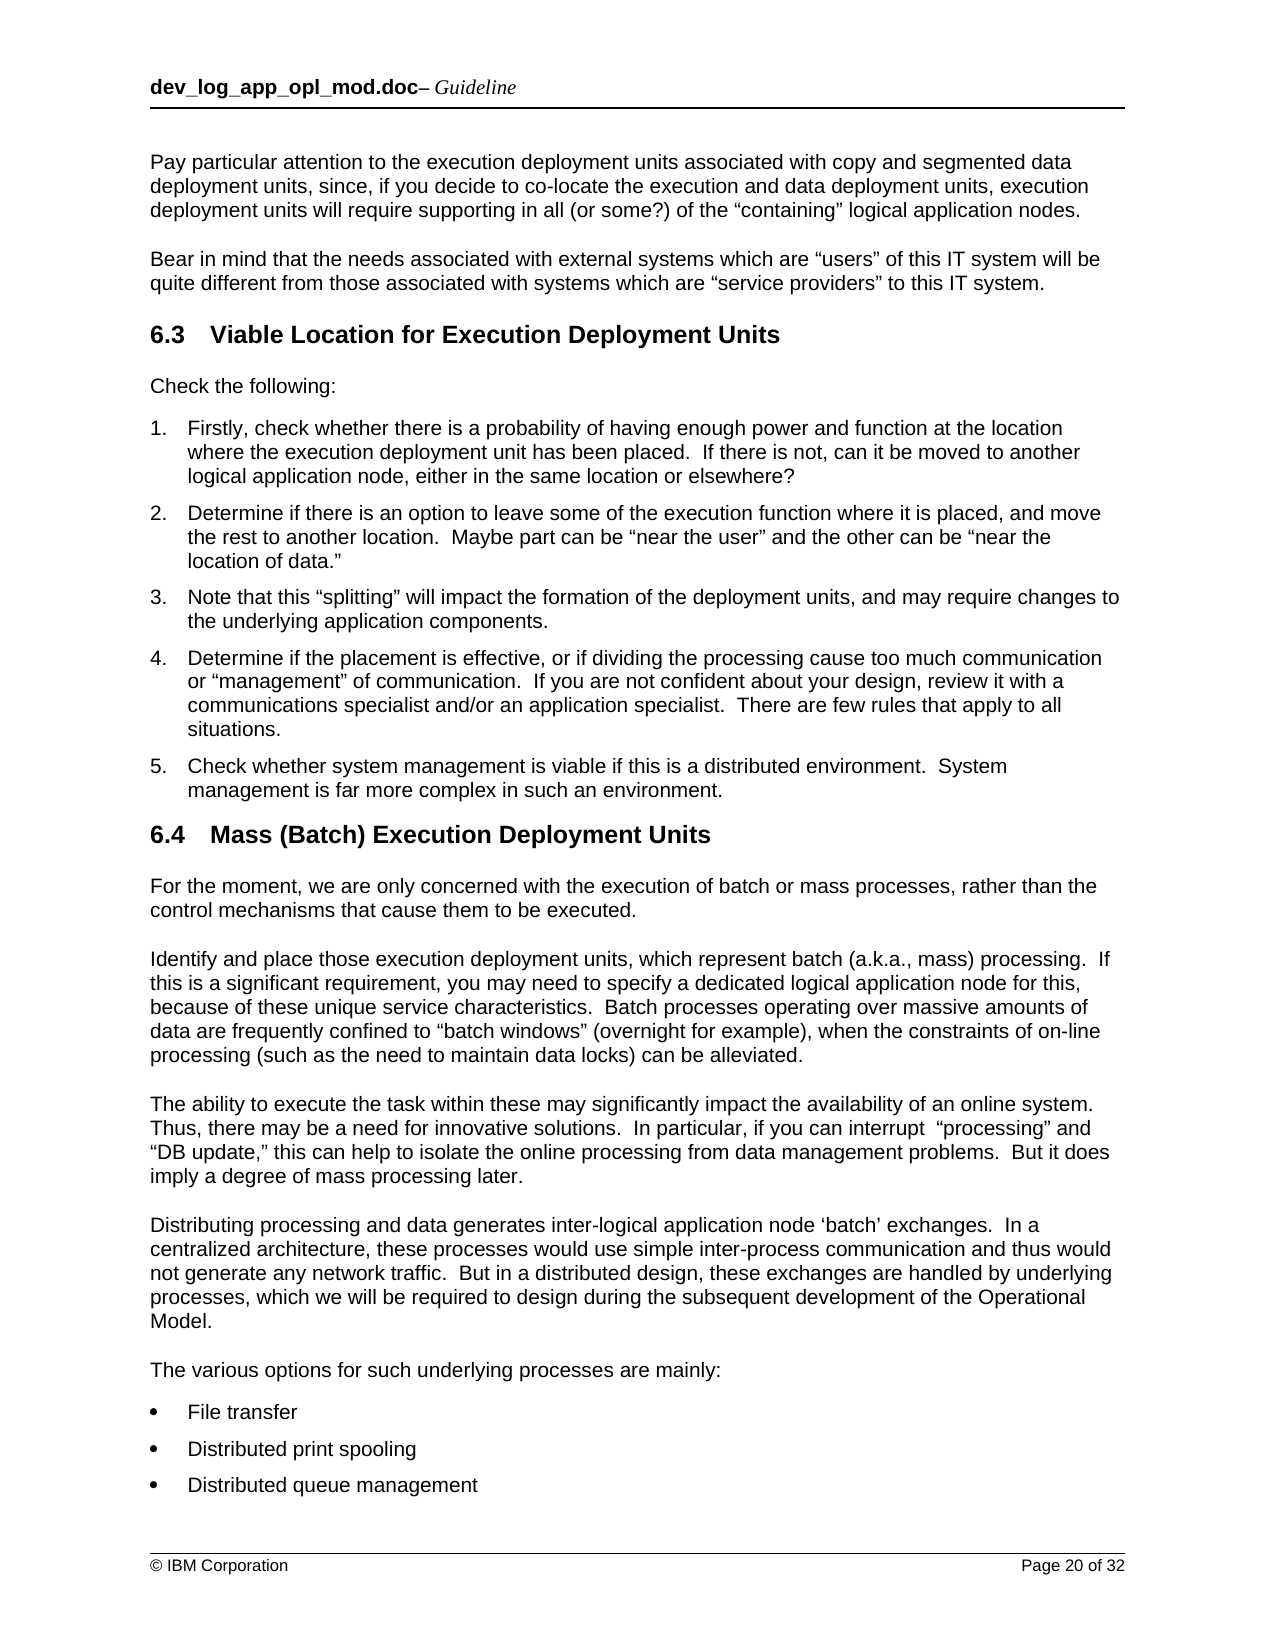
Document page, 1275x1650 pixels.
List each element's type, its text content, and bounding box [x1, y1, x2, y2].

text The various options for such underlying processes are mainly: [150, 1357, 1125, 1381]
list Note that this “splitting” will impact the formation of the deployment units, and may require changes to the underlying application components. [150, 585, 1125, 633]
list Firstly, check whether there is a probability of having enough power and function at the location where the execution deployment unit has been placed. If there is not, can it be moved to another logical application node, either in the same location or elsewhere? [150, 416, 1125, 488]
list Check whether system management is viable if this is a distributed environment. System management is far more complex in such an environment. [150, 754, 1125, 802]
text Distributing processing and data generates inter-logical application node ‘batch’ exchanges. In a centralized architecture, these processes would use simple inter-process communication and thus would not generate any network traffic. But in a distributed design, these exchanges are handled by underlying processes, which we will be required to design during the subsequent development of the Operational Model. [150, 1213, 1125, 1332]
text For the moment, we are only concerned with the execution of batch or mass processes, rather than the control mechanisms that cause them to be executed. [150, 874, 1125, 922]
text Check the following: [150, 373, 1125, 397]
text Bear in mind that the needs associated with external systems which are “users” of this IT system will be quite different from those associated with systems which are “service providers” to this IT system. [150, 247, 1125, 295]
text Identify and place those execution deployment units, which represent batch (a.k.a., mass) processing. If this is a significant requirement, you may need to specify a dedicated logical application node for this, because of these unique service characteristics. Batch processes operating over massive amounts of data are frequently confined to “batch windows” (overnight for example), when the constraints of on-line processing (such as the need to maintain data locks) can be alleviated. [150, 947, 1125, 1067]
list Distributed print spooling [150, 1437, 1125, 1461]
subtitle Viable Location for Execution Deployment Units [150, 320, 1125, 348]
text The ability to execute the task within these may significantly impact the availability of an online system. Thus, there may be a need for innovative solutions. In particular, if you can interrupt “processing” and “DB update,” this can help to isolate the online processing from data management problems. But it does imply a degree of mass processing later. [150, 1092, 1125, 1188]
list Determine if the placement is effective, or if dividing the processing cause too much communication or “management” of communication. If you are not confident about your design, review it with a communications specialist and/or an application specialist. There are few rules that apply to all situations. [150, 645, 1125, 741]
list File transfer [150, 1400, 1125, 1424]
list Distributed queue management [150, 1473, 1125, 1497]
list Determine if there is an option to leave some of the execution function where it is placed, and move the rest to another location. Maybe part can be “near the user” and the other can be “near the location of data.” [150, 501, 1125, 572]
text Pay particular attention to the execution deployment units associated with copy and segmented data deployment units, since, if you decide to co-locate the execution and data deployment units, execution deployment units will require supporting in all (or some?) of the “containing” logical application nodes. [150, 150, 1125, 222]
subtitle Mass (Batch) Execution Deployment Units [150, 820, 1125, 849]
